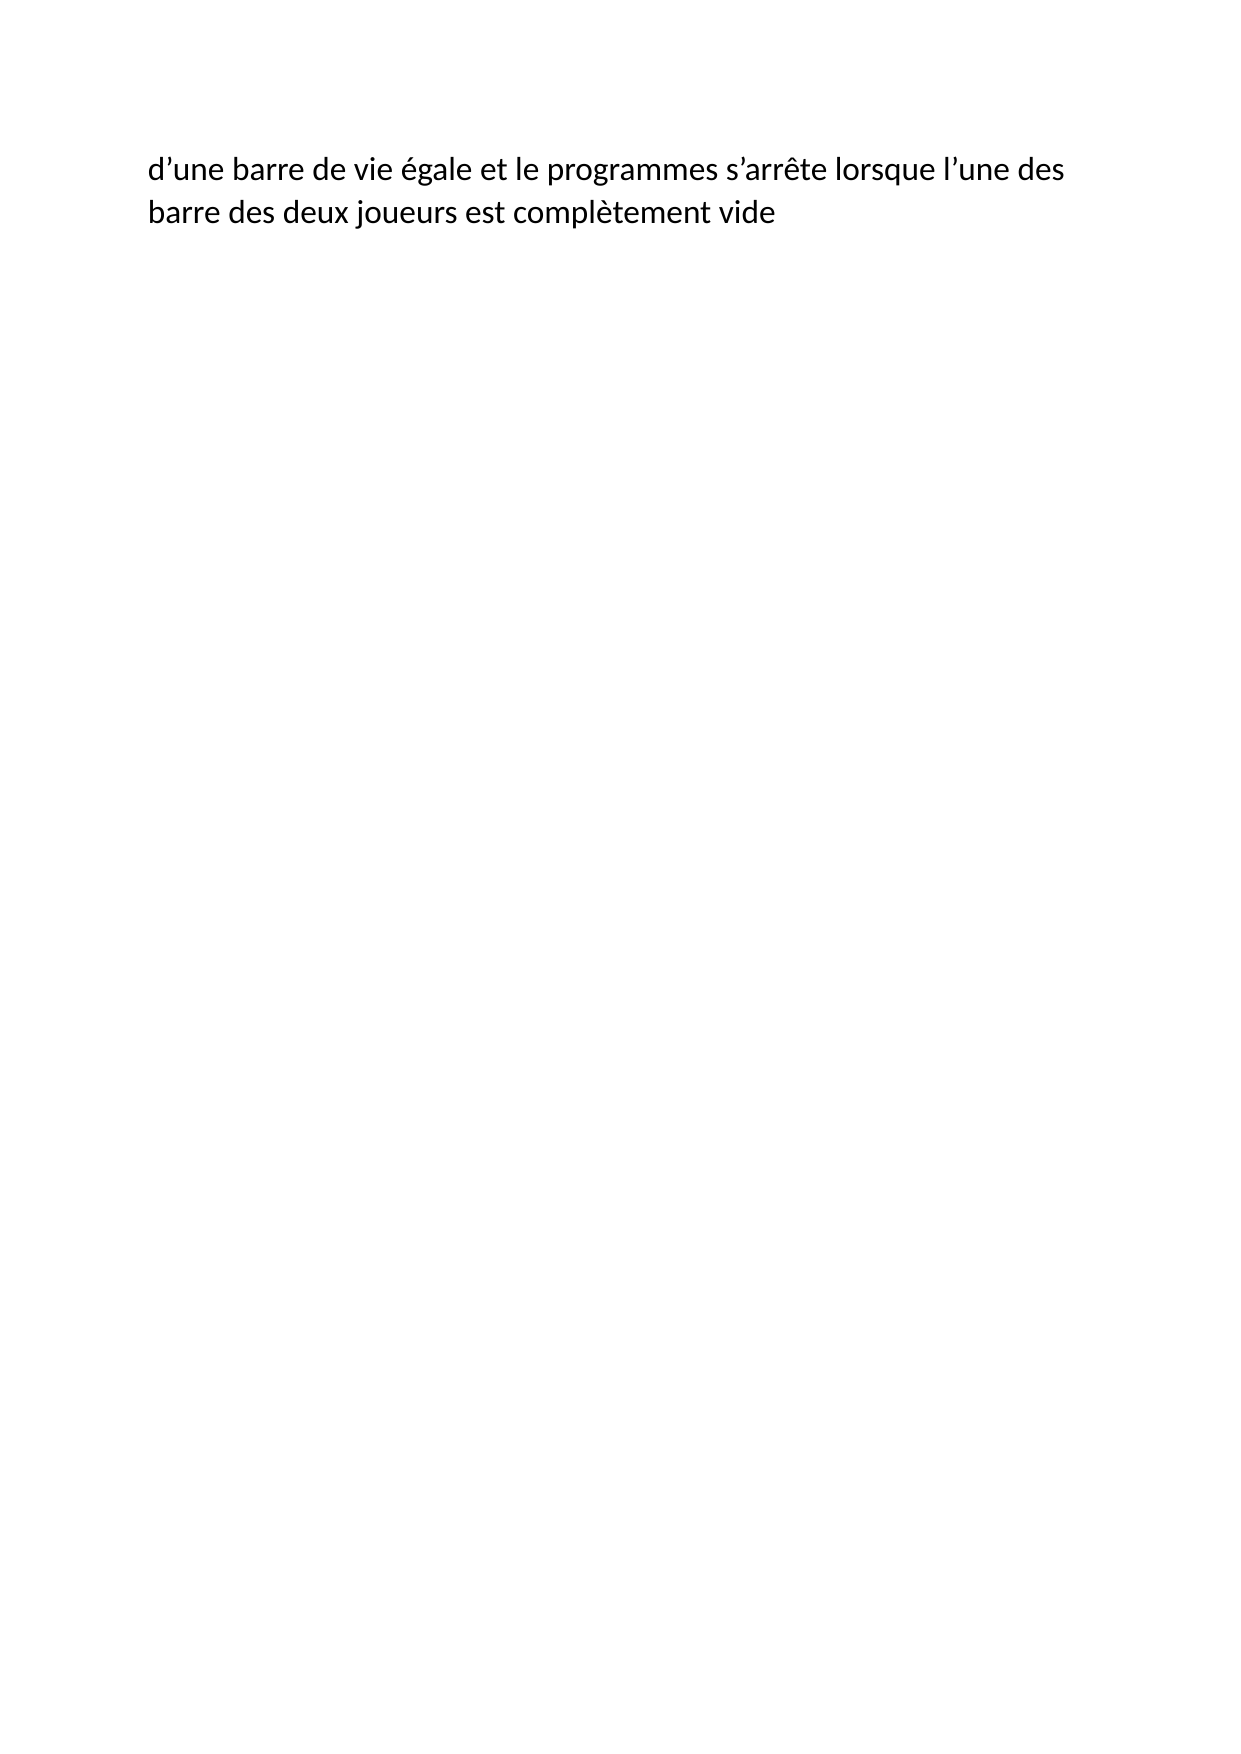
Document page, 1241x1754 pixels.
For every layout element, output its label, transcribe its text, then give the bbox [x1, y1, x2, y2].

text d’une barre de vie égale et le programmes s’arrête lorsque l’une des barre des deux joueurs est complètement vide [148, 148, 1093, 232]
